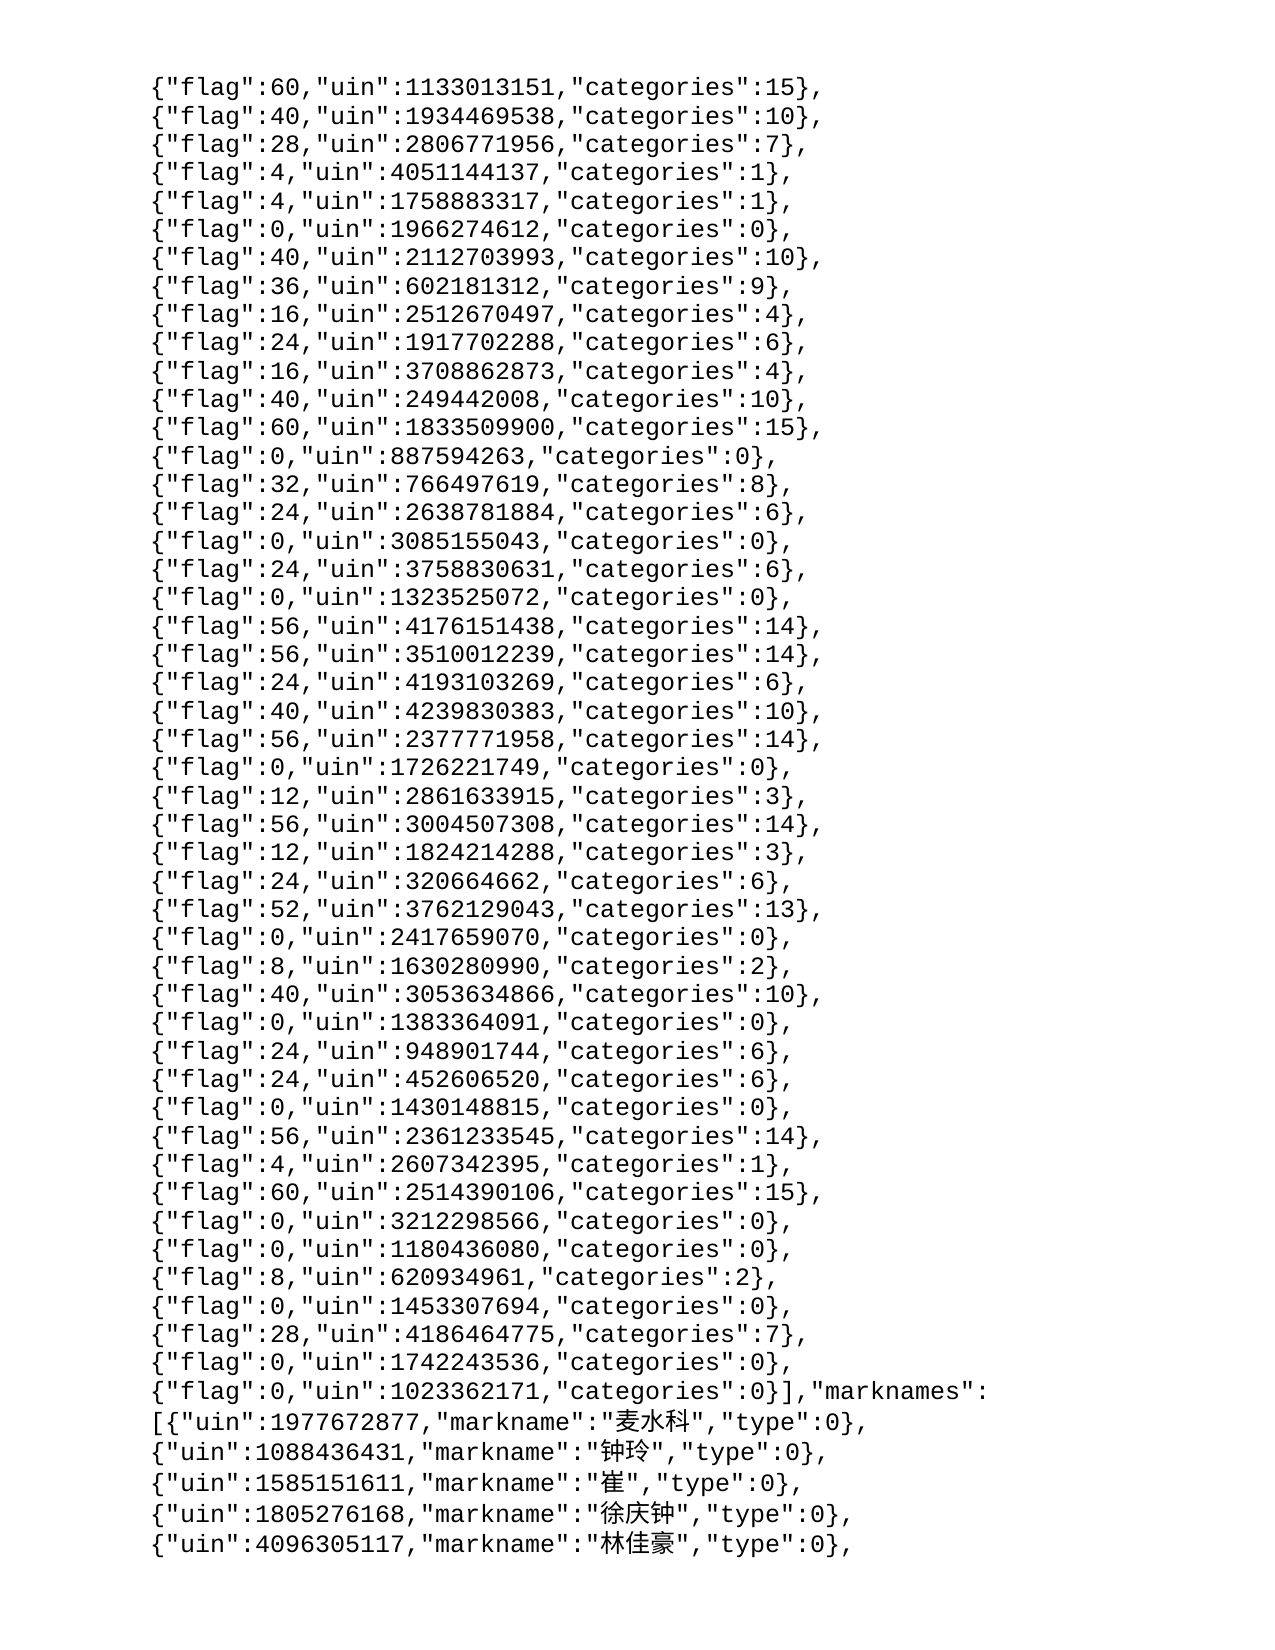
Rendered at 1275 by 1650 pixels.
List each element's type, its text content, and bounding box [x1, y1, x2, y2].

text {"retcode":0,"result":{"friends":[{"flag":32,"uin":1977672877,"categories":8},{"flag":4,"uin":181332434,"categories":1},{"flag":16,"uin":1088436431,"categories":4},{"flag":0,"uin":941096745,"categories":0},{"flag":0,"uin":1585151611,"categories":0},{"flag":32,"uin":1805276168,"categories":8},{"flag":4,"uin":4096305117,"categories":1},{"flag":56,"uin":286207818,"categories":14},{"flag":24,"uin":1125327405,"categories":6},{"flag":0,"uin":1497473138,"categories":0},{"flag":0,"uin":2739990128,"categories":0},{"flag":0,"uin":1983256516,"categories":0},{"flag":4,"uin":2388335033,"categories":1},{"flag":40,"uin":1147705927,"categories":10},{"flag":52,"uin":2530017767,"categories":13},{"flag":24,"uin":1026406039,"categories":6},{"flag":52,"uin":1375142875,"categories":13},{"flag":60,"uin":741902648,"categories":15},{"flag":0,"uin":4017862415,"categories":0},{"flag":0,"uin":1029088018,"categories":0},{"flag":0,"uin":3264467930,"categories":0},{"flag":0,"uin":1390006806,"categories":0},{"flag":0,"uin":2059604775,"categories":0},{"flag":40,"uin":2039282992,"categories":10},{"flag":0,"uin":1748315047,"categories":0},{"flag":16,"uin":3395792869,"categories":4},{"flag":52,"uin":338614470,"categories":13},{"flag":32,"uin":2291420747,"categories":8},{"flag":56,"uin":3714169466,"categories":14},{"flag":60,"uin":2853954420,"categories":15},{"flag":0,"uin":2028112766,"categories":0},{"flag":52,"uin":3721554358,"categories":13},{"flag":40,"uin":3941231838,"categories":10},{"flag":0,"uin":2887505048,"categories":0},{"flag":0,"uin":2039443837,"categories":0},{"flag":40,"uin":1103178674,"categories":10},{"flag":8,"uin":2213006936,"categories":2},{"flag":52,"uin":3453345269,"categories":13},{"flag":16,"uin":2195235714,"categories":4},{"flag":32,"uin":3367345670,"categories":8},{"flag":4,"uin":3749770206,"categories":1},{"flag":4,"uin":2217980774,"categories":1},{"flag":32,"uin":1768968391,"categories":8},{"flag":8,"uin":3068714852,"categories":2},{"flag":4,"uin":762383890,"categories":1},{"flag":28,"uin":404339376,"categories":7},{"flag":0,"uin":2804606680,"categories":0},{"flag":4,"uin":3340055802,"categories":1},{"flag":56,"uin":173571341,"categories":14},{"flag":40,"uin":3486101389,"categories":10},{"flag":0,"uin":3767128771,"categories":0},{"flag":4,"uin":557137673,"categories":1},{"flag":0,"uin":2694880204,"categories":0},{"flag":4,"uin":2496045888,"categories":1},{"flag":0,"uin":503024004,"categories":0},{"flag":8,"uin":872796548,"categories":2},{"flag":8,"uin":423615412,"categories":2},{"flag":8,"uin":3059888435,"categories":2},{"flag":16,"uin":3783015922,"categories":4},{"flag":0,"uin":4081762853,"categories":0},{"flag":56,"uin":953196783,"categories":14},{"flag":4,"uin":994577360,"categories":1},{"flag":0,"uin":1193299925,"categories":0},{"flag":16,"uin":2540143575,"categories":4},{"flag":16,"uin":3827644828,"categories":4},{"flag":16,"uin":24371531,"categories":4},{"flag":0,"uin":1838484033,"categories":0},{"flag":40,"uin":742731984,"categories":10},{"flag":4,"uin":3745815829,"categories":1},{"flag":52,"uin":2012332422,"categories":13},{"flag":4,"uin":3047749658,"categories":1},{"flag":40,"uin":3556411222,"categories":10},{"flag":4,"uin":2701913422,"categories":1},{"flag":12,"uin":846741097,"categories":3},{"flag":0,"uin":3679184373,"categories":0},{"flag":0,"uin":2201253718,"categories":0},{"flag":56,"uin":368944306,"categories":14},{"flag":0,"uin":1355657380,"categories":0},{"flag":4,"uin":2314820738,"categories":1},{"flag":4,"uin":2523780541,"categories":1},{"flag":4,"uin":1967295926,"categories":1},{"flag":60,"uin":3025752515,"categories":15},{"flag":8,"uin":2972743509,"categories":2},{"flag":0,"uin":672544641,"categories":0},{"flag":4,"uin":870121305,"categories":1},{"flag":8,"uin":103862768,"categories":2},{"flag":8,"uin":2204872800,"categories":2},{"flag":4,"uin":2664429340,"categories":1},{"flag":28,"uin":2154140065,"categories":7},{"flag":0,"uin":422325932,"categories":0},{"flag":52,"uin":3712918149,"categories":13},{"flag":60,"uin":1078311989,"categories":15},{"flag":4,"uin":3684174950,"categories":1},{"flag":0,"uin":3094356795,"categories":0},{"flag":8,"uin":1661527163,"categories":2},{"flag":180,"uin":2423761838,"categories":13},{"flag":0,"uin":454094870,"categories":0},{"flag":52,"uin":2529801540,"categories":13},{"flag":4,"uin":4141049519,"categories":1},{"flag":16,"uin":2283606403,"categories":4},{"flag":4,"uin":2065586646,"categories":1},{"flag":4,"uin":3851402153,"categories":1},{"flag":0,"uin":3277047291,"categories":0},{"flag":4,"uin":1936321019,"categories":1},{"flag":16,"uin":4235856648,"categories":4},{"flag":52,"uin":3076685576,"categories":13},{"flag":52,"uin":1316903305,"categories":13},{"flag":0,"uin":4195509427,"categories":0},{"flag":8,"uin":3044831726,"categories":2},{"flag":56,"uin":820228441,"categories":14},{"flag":4,"uin":3386157348,"categories":1},{"flag":4,"uin":531222214,"categories":1},{"flag":4,"uin":2642720843,"categories":1},{"flag":56,"uin":3659999570,"categories":14},{"flag":60,"uin":54246419,"categories":15},{"flag":24,"uin":4260761366,"categories":6},{"flag":4,"uin":3297378557,"categories":1},{"flag":0,"uin":4268887161,"categories":0},{"flag":0,"uin":1633070284,"categories":0},{"flag":0,"uin":541297462,"categories":0},{"flag":8,"uin":3866683781,"categories":2},{"flag":16,"uin":3149378299,"categories":4},{"flag":24,"uin":358662936,"categories":6},{"flag":0,"uin":473553330,"categories":0},{"flag":56,"uin":2077016718,"categories":14},{"flag":40,"uin":1738680229,"categories":10},{"flag":56,"uin":2253793653,"categories":14},{"flag":8,"uin":2037083134,"categories":2},{"flag":0,"uin":820429602,"categories":0},{"flag":0,"uin":1019040402,"categories":0},{"flag":40,"uin":2493090829,"categories":10},{"flag":8,"uin":2929705342,"categories":2},{"flag":36,"uin":460677229,"categories":9},{"flag":56,"uin":3455013325,"categories":14},{"flag":40,"uin":2850645815,"categories":10},{"flag":4,"uin":3277943363,"categories":1},{"flag":60,"uin":680821533,"categories":15},{"flag":16,"uin":2568018606,"categories":4},{"flag":8,"uin":3793664627,"categories":2},{"flag":40,"uin":1190783551,"categories":10},{"flag":0,"uin":2066798362,"categories":0},{"flag":16,"uin":91356596,"categories":4},{"flag":40,"uin":4095632478,"categories":10},{"flag":16,"uin":1733302369,"categories":4},{"flag":0,"uin":2792243439,"categories":0},{"flag":40,"uin":4005201857,"categories":10},{"flag":4,"uin":3262958785,"categories":1},{"flag":0,"uin":3654423141,"categories":0},{"flag":0,"uin":3343422046,"categories":0},{"flag":16,"uin":1577047633,"categories":4},{"flag":4,"uin":49380132,"categories":1},{"flag":24,"uin":3720171744,"categories":6},{"flag":16,"uin":3284866365,"categories":4},{"flag":56,"uin":671367841,"categories":14},{"flag":40,"uin":4246366141,"categories":10},{"flag":4,"uin":1269370612,"categories":1},{"flag":12,"uin":777581083,"categories":3},{"flag":16,"uin":1908794158,"categories":4},{"flag":28,"uin":1720972474,"categories":7},{"flag":16,"uin":3474328382,"categories":4},{"flag":52,"uin":2214464719,"categories":13},{"flag":0,"uin":1113654174,"categories":0},{"flag":0,"uin":1924991718,"categories":0},{"flag":40,"uin":1646577952,"categories":10},{"flag":0,"uin":4195594865,"categories":0},{"flag":56,"uin":1529899454,"categories":14},{"flag":16,"uin":1431876177,"categories":4},{"flag":40,"uin":2513566115,"categories":10},{"flag":12,"uin":2342688027,"categories":3},{"flag":60,"uin":4250322215,"categories":15},{"flag":56,"uin":4161153221,"categories":14},{"flag":0,"uin":1797296198,"categories":0},{"flag":56,"uin":2803488946,"categories":14},{"flag":8,"uin":202682191,"categories":2},{"flag":0,"uin":2023888221,"categories":0},{"flag":0,"uin":2965573691,"categories":0},{"flag":12,"uin":2026599701,"categories":3},{"flag":48,"uin":1199066756,"categories":12},{"flag":8,"uin":432864289,"categories":2},{"flag":0,"uin":1648979348,"categories":0},{"flag":8,"uin":2030730295,"categories":2},{"flag":36,"uin":1527649067,"categories":9},{"flag":56,"uin":3633354779,"categories":14},{"flag":16,"uin":1073838877,"categories":4},{"flag":0,"uin":3672791053,"categories":0},{"flag":0,"uin":805894474,"categories":0},{"flag":60,"uin":1785828017,"categories":15},{"flag":60,"uin":2353957540,"categories":15},{"flag":16,"uin":2801910081,"categories":4},{"flag":24,"uin":592945054,"categories":6},{"flag":0,"uin":1156411021,"categories":0},{"flag":4,"uin":1274049440,"categories":1},{"flag":16,"uin":2567874074,"categories":4},{"flag":56,"uin":2724574832,"categories":14},{"flag":40,"uin":3378219673,"categories":10},{"flag":56,"uin":3068907758,"categories":14},{"flag":16,"uin":1225739776,"categories":4},{"flag":56,"uin":1604813308,"categories":14},{"flag":0,"uin":2978030534,"categories":0},{"flag":4,"uin":3517813898,"categories":1},{"flag":16,"uin":3949277109,"categories":4},{"flag":12,"uin":890469545,"categories":3},{"flag":16,"uin":3312439941,"categories":4},{"flag":8,"uin":2769104677,"categories":2},{"flag":40,"uin":4091629637,"categories":10},{"flag":4,"uin":2494987136,"categories":1},{"flag":0,"uin":3820709586,"categories":0},{"flag":4,"uin":1223429696,"categories":1},{"flag":0,"uin":3163067334,"categories":0},{"flag":56,"uin":1440948937,"categories":14},{"flag":24,"uin":4106038376,"categories":6},{"flag":0,"uin":4213490044,"categories":0},{"flag":16,"uin":104731760,"categories":4},{"flag":4,"uin":1378558763,"categories":1},{"flag":24,"uin":1716309025,"categories":6},{"flag":24,"uin":2577553388,"categories":6},{"flag":24,"uin":2113477161,"categories":6},{"flag":40,"uin":763811300,"categories":10},{"flag":56,"uin":1277261631,"categories":14},{"flag":4,"uin":1156618760,"categories":1},{"flag":40,"uin":1538845058,"categories":10},{"flag":40,"uin":3817764977,"categories":10},{"flag":8,"uin":4095309896,"categories":2},{"flag":8,"uin":4189826169,"categories":2},{"flag":16,"uin":2210825551,"categories":4},{"flag":24,"uin":1852029622,"categories":6},{"flag":0,"uin":365713189,"categories":0},{"flag":56,"uin":3806751814,"categories":14},{"flag":0,"uin":861491298,"categories":0},{"flag":36,"uin":1097773474,"categories":9},{"flag":0,"uin":1570744274,"categories":0},{"flag":56,"uin":4256126939,"categories":14},{"flag":0,"uin":3350965508,"categories":0},{"flag":40,"uin":950237266,"categories":10},{"flag":0,"uin":151684000,"categories":0},{"flag":40,"uin":1441627253,"categories":10},{"flag":56,"uin":687799544,"categories":14},{"flag":56,"uin":1772588817,"categories":14},{"flag":8,"uin":27297742,"categories":2},{"flag":16,"uin":1928697133,"categories":4},{"flag":8,"uin":308911789,"categories":2},{"flag":0,"uin":1561562393,"categories":0},{"flag":56,"uin":274465593,"categories":14},{"flag":56,"uin":214623348,"categories":14},{"flag":24,"uin":3371971021,"categories":6},{"flag":24,"uin":2718128011,"categories":6},{"flag":40,"uin":785644274,"categories":10},{"flag":56,"uin":3877792724,"categories":14},{"flag":24,"uin":1645723024,"categories":6},{"flag":40,"uin":1695307879,"categories":10},{"flag":40,"uin":793715980,"categories":10},{"flag":0,"uin":686188473,"categories":0},{"flag":40,"uin":4106253649,"categories":10},{"flag":24,"uin":2899526214,"categories":6},{"flag":8,"uin":1110137406,"categories":2},{"flag":8,"uin":2580704359,"categories":2},{"flag":8,"uin":2050968098,"categories":2},{"flag":8,"uin":627799510,"categories":2},{"flag":0,"uin":799614558,"categories":0},{"flag":60,"uin":1133013151,"categories":15},{"flag":40,"uin":1934469538,"categories":10},{"flag":28,"uin":2806771956,"categories":7},{"flag":4,"uin":4051144137,"categories":1},{"flag":4,"uin":1758883317,"categories":1},{"flag":0,"uin":1966274612,"categories":0},{"flag":40,"uin":2112703993,"categories":10},{"flag":36,"uin":602181312,"categories":9},{"flag":16,"uin":2512670497,"categories":4},{"flag":24,"uin":1917702288,"categories":6},{"flag":16,"uin":3708862873,"categories":4},{"flag":40,"uin":249442008,"categories":10},{"flag":60,"uin":1833509900,"categories":15},{"flag":0,"uin":887594263,"categories":0},{"flag":32,"uin":766497619,"categories":8},{"flag":24,"uin":2638781884,"categories":6},{"flag":0,"uin":3085155043,"categories":0},{"flag":24,"uin":3758830631,"categories":6},{"flag":0,"uin":1323525072,"categories":0},{"flag":56,"uin":4176151438,"categories":14},{"flag":56,"uin":3510012239,"categories":14},{"flag":24,"uin":4193103269,"categories":6},{"flag":40,"uin":4239830383,"categories":10},{"flag":56,"uin":2377771958,"categories":14},{"flag":0,"uin":1726221749,"categories":0},{"flag":12,"uin":2861633915,"categories":3},{"flag":56,"uin":3004507308,"categories":14},{"flag":12,"uin":1824214288,"categories":3},{"flag":24,"uin":320664662,"categories":6},{"flag":52,"uin":3762129043,"categories":13},{"flag":0,"uin":2417659070,"categories":0},{"flag":8,"uin":1630280990,"categories":2},{"flag":40,"uin":3053634866,"categories":10},{"flag":0,"uin":1383364091,"categories":0},{"flag":24,"uin":948901744,"categories":6},{"flag":24,"uin":452606520,"categories":6},{"flag":0,"uin":1430148815,"categories":0},{"flag":56,"uin":2361233545,"categories":14},{"flag":4,"uin":2607342395,"categories":1},{"flag":60,"uin":2514390106,"categories":15},{"flag":0,"uin":3212298566,"categories":0},{"flag":0,"uin":1180436080,"categories":0},{"flag":8,"uin":620934961,"categories":2},{"flag":0,"uin":1453307694,"categories":0},{"flag":28,"uin":4186464775,"categories":7},{"flag":0,"uin":1742243536,"categories":0},{"flag":0,"uin":1023362171,"categories":0}],"marknames":[{"uin":1977672877,"markname":"麦水科","type":0},{"uin":1088436431,"markname":"钟玲","type":0},{"uin":1585151611,"markname":"崔","type":0},{"uin":1805276168,"markname":"徐庆钟","type":0},{"uin":4096305117,"markname":"林佳豪","type":0},{"uin":286207818,"markname":"郭芳","type":0},{"uin":1125327405,"markname":"任传佳","type":0},{"uin":1497473138,"markname":"武汉地区负责人","type":0},{"uin":2739990128,"markname":"二中","type":0},{"uin":1983256516,"markname":"宋红莹教官","type":0},{"uin":2388335033,"markname":"张家豪","type":0},{"uin":1147705927,"markname":"虞达靖(十二届)","type":0},{"uin":2530017767,"markname":"麦薇","type":0},{"uin":1026406039,"markname":"卢涵","type":0},{"uin":1375142875,"markname":"欧琳","type":0},{"uin":741902648,"markname":"何桦","type":0},{"uin":4017862415,"markname":"刘洋","type":0},{"uin":1029088018,"markname":"。。。。。","type":0},{"uin":1390006806,"markname":"qq音速家族","type":0},{"uin":2059604775,"markname":"张晟凯自强","type":0},{"uin":2039282992,"markname":"鄂永芳","type":0},{"uin":1748315047,"markname":"小哄~(^V^)","type":0},{"uin":3395792869,"markname":"鸭子","type":0},{"uin":338614470,"markname":"杨泽敏","type":0},{"uin":3714169466,"markname":"廖敏","type":0},{"uin":2853954420,"markname":"罗家霖","type":0},{"uin":2028112766,"markname":"周雨梅","type":0},{"uin":3721554358,"markname":"赵珊莹","type":0},{"uin":3941231838,"markname":"十三届：李勇浩","type":0},{"uin":2887505048,"markname":"柳高地信学妹","type":0},{"uin":2039443837,"markname":"李万哲","type":0},{"uin":1103178674,"markname":"写作部：曾建姣","type":0},{"uin":2213006936,"markname":"陆秋丹","type":0},{"uin":3453345269,"markname":"张人干","type":0},{"uin":2195235714,"markname":"莫惠琴","type":0},{"uin":3367345670,"markname":"龙旭达","type":0},{"uin":3749770206,"markname":"黄维正","type":0},{"uin":2217980774,"markname":"大头","type":0},{"uin":3068714852,"markname":"赖系","type":0},{"uin":762383890,"markname":"大头","type":0},{"uin":2804606680,"markname":"吴锦波","type":0},{"uin":3340055802,"markname":"董斯斯","type":0},{"uin":173571341,"markname":"潘晓芸","type":0},{"uin":3486101389,"markname":"董婷婷","type":0},{"uin":3767128771,"markname":"15-资环-杨航025-116","type":0},{"uin":557137673,"markname":"虞思皓","type":0},{"uin":2694880204,"markname":"地信制图江燕桦","type":0},{"uin":2496045888,"markname":"啊蒋","type":0},{"uin":503024004,"markname":"王玥瑶","type":0},{"uin":872796548,"markname":" 冼蕾","type":0},{"uin":423615412,"markname":"潘泓江","type":0},{"uin":3059888435,"markname":"董霖明","type":0},{"uin":3783015922,"markname":"董富瑞","type":0},{"uin":4081762853,"markname":"15-地信-武景岳","type":0},{"uin":953196783,"markname":"邱闲","type":0},{"uin":994577360,"markname":"陈刘云","type":0},{"uin":1193299925,"markname":"略懂-康雨豪","type":0},{"uin":2540143575,"markname":"董鑫明","type":0},{"uin":3827644828,"markname":"N≡N","type":0},{"uin":24371531,"markname":"廖频","type":0},{"uin":1838484033,"markname":"15-地信-张慧","type":0},{"uin":742731984,"markname":"副社长李青云","type":0},{"uin":3745815829,"markname":"黎明兵","type":0},{"uin":2012332422,"markname":"潘俊霖","type":0},{"uin":3047749658,"markname":"董刚玉","type":0},{"uin":3556411222,"markname":"岑祚保","type":0},{"uin":2701913422,"markname":"冯月的mam","type":0},{"uin":846741097,"markname":"大姑姑","type":0},{"uin":3679184373,"markname":"冯玉乾","type":0},{"uin":2201253718,"markname":"14柳高徐汐","type":0},{"uin":368944306,"markname":"蒋跃兰","type":0},{"uin":1355657380,"markname":"学姐14号兰志娴","type":0},{"uin":2314820738,"markname":"李希靖","type":0},{"uin":2523780541,"markname":"李慧雯","type":0},{"uin":1967295926,"markname":"韦静茜","type":0},{"uin":3025752515,"markname":"谭济莎","type":0},{"uin":2972743509,"markname":"张强","type":0},{"uin":672544641,"markname":"14-地信-李郑宇","type":0},{"uin":870121305,"markname":"黎俊麟","type":0},{"uin":103862768,"markname":"邱俊源","type":0},{"uin":2204872800,"markname":"邓荻琛","type":0},{"uin":2664429340,"markname":"林楚莹","type":0},{"uin":422325932,"markname":"惠紫卿","type":0},{"uin":3712918149,"markname":"梁翀","type":0},{"uin":1078311989,"markname":"黄柳君","type":0},{"uin":3684174950,"markname":" 朱思娜","type":0},{"uin":3094356795,"markname":"谢煜晨","type":0},{"uin":1661527163,"markname":"豪弟","type":0},{"uin":2423761838,"markname":"黄振旸","type":0},{"uin":454094870,"markname":"何晓辉","type":0},{"uin":2529801540,"markname":"黄晨","type":0},{"uin":4141049519,"markname":"张灵玉","type":0},{"uin":2283606403,"markname":"妹","type":0},{"uin":2065586646,"markname":"陈俪萱","type":0},{"uin":3851402153,"markname":"于春堃","type":0},{"uin":3277047291,"markname":" 地信3班 朱正","type":0},{"uin":1936321019,"markname":"吴凌","type":0},{"uin":4235856648,"markname":"许艺龄","type":0},{"uin":3076685576,"markname":"邱昱","type":0},{"uin":1316903305,"markname":"严焱","type":0},{"uin":4195509427,"markname":"遥感陈江媛","type":0},{"uin":3044831726,"markname":"邓沂昕","type":0},{"uin":820228441,"markname":"李浩玮","type":0},{"uin":3386157348,"markname":"蒋晓君","type":0},{"uin":531222214,"markname":"韦德力","type":0},{"uin":2642720843,"markname":"覃思琦","type":0},{"uin":3659999570,"markname":"卢芳安","type":0},{"uin":54246419,"markname":"覃丽冰","type":0},{"uin":4260761366,"markname":"罗静","type":0},{"uin":3297378557,"markname":"周鹏祥","type":0},{"uin":4268887161,"markname":"15-资环-慕航116","type":0},{"uin":1633070284,"markname":"社会学 叶佳韵","type":0},{"uin":541297462,"markname":"刘宇森","type":0},{"uin":3866683781,"markname":"莫丹琳","type":0},{"uin":3149378299,"markname":"林瑶","type":0},{"uin":358662936,"markname":"梁国芳","type":0},{"uin":473553330,"markname":"胡琦","type":0},{"uin":2077016718,"markname":"刘科龙","type":0},{"uin":1738680229,"markname":"写作部：张慧敏","type":0},{"uin":2253793653,"markname":"李梦洁","type":0},{"uin":2037083134,"markname":"梁舒","type":0},{"uin":820429602,"markname":"金逸陶","type":0},{"uin":1019040402,"markname":"产品组 李耳冉","type":0},{"uin":2493090829,"markname":"董秀珍","type":0},{"uin":2929705342,"markname":"恒星","type":0},{"uin":460677229,"markname":"陶建宁","type":0},{"uin":3455013325,"markname":"钟瑞彬","type":0},{"uin":2850645815,"markname":"钟奋忠","type":0},{"uin":3277943363,"markname":"钟杭利","type":0},{"uin":680821533,"markname":"欧婷","type":0},{"uin":2568018606,"markname":"陈日红","type":0},{"uin":3793664627,"markname":"陶玉华","type":0},{"uin":1190783551,"markname":"钟奋忠","type":0},{"uin":2066798362,"markname":"程家伟","type":0},{"uin":91356596,"markname":" 覃邡蘇","type":0},{"uin":4095632478,"markname":"宣传部：卿宁","type":0},{"uin":1733302369,"markname":"程榜昇","type":0},{"uin":2792243439,"markname":"中文-李雯","type":0},{"uin":4005201857,"markname":"人事部；植成园","type":0},{"uin":3262958785,"markname":"何清","type":0},{"uin":3654423141,"markname":"雷超然","type":0},{"uin":3343422046,"markname":"吕剑伦","type":0},{"uin":1577047633,"markname":"李阳","type":0},{"uin":49380132,"markname":"容叶枫","type":0},{"uin":3720171744,"markname":"黄怡","type":0},{"uin":3284866365,"markname":"谢佳秀","type":0},{"uin":671367841,"markname":"贾哲铖","type":0},{"uin":4246366141,"markname":"编辑部:麦素娇","type":0},{"uin":1269370612,"markname":"杨懿","type":0},{"uin":777581083,"markname":"小姑姑","type":0},{"uin":3474328382,"markname":"黄芃曦","type":0},{"uin":2214464719,"markname":"何梓妍","type":0},{"uin":1113654174,"markname":"金星","type":0},{"uin":1924991718,"markname":"杨钦","type":0},{"uin":1646577952,"markname":"美编部：郑世龙","type":0},{"uin":4195594865,"markname":"陈施旅","type":0},{"uin":1529899454,"markname":"潘秋连","type":0},{"uin":1431876177,"markname":"钟云萍","type":0},{"uin":2513566115,"markname":"苏群超","type":0},{"uin":4250322215,"markname":"梁帆","type":0},{"uin":4161153221,"markname":"董耕","type":0},{"uin":1797296198,"markname":"柳高唐小宇","type":0},{"uin":2803488946,"markname":"冼雪连","type":0},{"uin":202682191,"markname":"李红","type":0},{"uin":2023888221,"markname":"霍坤","type":0},{"uin":2965573691,"markname":"15 地信 葛晖","type":0},{"uin":2026599701,"markname":"舅娘","type":0},{"uin":432864289,"markname":"庄舒麟","type":0},{"uin":1648979348,"markname":"16-河南-赵紫远","type":0},{"uin":2030730295,"markname":"二龙","type":0},{"uin":1527649067,"markname":"梁大润","type":0},{"uin":1073838877,"markname":"黄思宁","type":0},{"uin":3672791053,"markname":"体育部陈芳奇","type":0},{"uin":805894474,"markname":"王廷宇720","type":0},{"uin":1785828017,"markname":"潘科宇","type":0},{"uin":2353957540,"markname":"王燕","type":0},{"uin":2801910081,"markname":"钟昕","type":0},{"uin":592945054,"markname":"杨瑞强(十六届)","type":0},{"uin":1156411021,"markname":"地信4班 王梦雪","type":0},{"uin":1274049440,"markname":"谢孟宁","type":0},{"uin":2567874074,"markname":"黎丽莉","type":0},{"uin":2724574832,"markname":"邱靖茜","type":0},{"uin":3378219673,"markname":"廖恢鹏","type":0},{"uin":3068907758,"markname":"钟秀兰","type":0},{"uin":1225739776,"markname":"邹雅静","type":0},{"uin":1604813308,"markname":"罗新芸","type":0},{"uin":2978030534,"markname":"学委","type":0},{"uin":3517813898,"markname":"陈卓婷","type":0},{"uin":3949277109,"markname":"卢阳","type":0},{"uin":3312439941,"markname":"周福强","type":0},{"uin":2769104677,"markname":"潘鸿","type":0},{"uin":4091629637,"markname":"记者部：吴霞","type":0},{"uin":2494987136,"markname":"董荷晨","type":0},{"uin":3820709586,"markname":"15-资环-何义国","type":0},{"uin":1223429696,"markname":"覃思琦","type":0},{"uin":3163067334,"markname":"15—资环—冷晔衡0","type":0},{"uin":1440948937,"markname":"卢梁","type":0},{"uin":4106038376,"markname":"记者部：杨春玉","type":0},{"uin":4213490044,"markname":"16广西石珊珊","type":0},{"uin":104731760,"markname":"钟玲","type":0},{"uin":1378558763,"markname":"王毓江","type":0},{"uin":1716309025,"markname":"编辑部钟薇","type":0},{"uin":2577553388,"markname":"岑静萍","type":0},{"uin":2113477161,"markname":"陈...","type":0},{"uin":763811300,"markname":"董小琴","type":0},{"uin":1277261631,"markname":"钟晓虹","type":0},{"uin":1156618760,"markname":"程鹏","type":0},{"uin":1538845058,"markname":" 黄蔼蓉","type":0},{"uin":3817764977,"markname":"陶啊莲","type":0},{"uin":4095309896,"markname":"钟京怡","type":0},{"uin":4189826169,"markname":"廖绪彬","type":0},{"uin":2210825551,"markname":"董翠莲","type":0},{"uin":1852029622,"markname":"陶善豪","type":0},{"uin":365713189,"markname":"15-地信-吴林颖-126-","type":0},{"uin":3806751814,"markname":"潘新会","type":0},{"uin":861491298,"markname":"赵妈","type":0},{"uin":1097773474,"markname":"潘任安","type":0},{"uin":1570744274,"markname":"15-地信-段雨希-130-","type":0},{"uin":4256126939,"markname":"陶兴花","type":0},{"uin":3350965508,"markname":"刘佳佳","type":0},{"uin":950237266,"markname":"人事部：杨华华","type":0},{"uin":1441627253,"markname":"编辑部：李浩","type":0},{"uin":687799544,"markname":"潘绍玉","type":0},{"uin":27297742,"markname":"一中吧那个理科渣","type":0},{"uin":1928697133,"markname":"钟明峰","type":0},{"uin":308911789,"markname":"廖倍仪","type":0},{"uin":1561562393,"markname":"陆裕富","type":0},{"uin":274465593,"markname":"徐小妹","type":0},{"uin":214623348,"markname":"廖春","type":0},{"uin":3371971021,"markname":"董榕叶","type":0},{"uin":2718128011,"markname":"周明裕","type":0},{"uin":785644274,"markname":"毛辉","type":0},{"uin":3877792724,"markname":"董连娇","type":0},{"uin":1645723024,"markname":"刘钰杰","type":0},{"uin":1695307879,"markname":"杨扬","type":0},{"uin":793715980,"markname":"钟婷茹","type":0},{"uin":686188473,"markname":"简文韵","type":0},{"uin":4106253649,"markname":"陈杏芳","type":0},{"uin":2899526214,"markname":"潘丽丽","type":0},{"uin":1110137406,"markname":"董子健","type":0},{"uin":2580704359,"markname":"谢丽轩","type":0},{"uin":2050968098,"markname":"刘懿","type":0},{"uin":627799510,"markname":"朱茵","type":0},{"uin":799614558,"markname":"汪","type":0},{"uin":1133013151,"markname":"温晴","type":0},{"uin":1934469538,"markname":"何家慧","type":0},{"uin":2806771956,"markname":"李华","type":0},{"uin":4051144137,"markname":"骆俊地","type":0},{"uin":1758883317,"markname":"李逢欲","type":0},{"uin":1966274612,"markname":"纪煜杰","type":0},{"uin":2112703993,"markname":"陈玲","type":0},{"uin":602181312,"markname":"谢易秀","type":0},{"uin":2512670497,"markname":"覃芳秀","type":0},{"uin":1917702288,"markname":"钟易均","type":0},{"uin":3708862873,"markname":"QQ","type":0},{"uin":249442008,"markname":"植呈园","type":0},{"uin":1833509900,"markname":"刘凯妮","type":0},{"uin":887594263,"markname":"张佳楠-地四","type":0},{"uin":766497619,"markname":"唐绪富","type":0},{"uin":2638781884,"markname":"邓贤平","type":0},{"uin":3085155043,"markname":"马思","type":0},{"uin":3758830631,"markname":"陈雪","type":0},{"uin":4176151438,"markname":"刘燕","type":0},{"uin":3510012239,"markname":"莫求莲","type":0},{"uin":4193103269,"markname":"赵海莲","type":0},{"uin":2377771958,"markname":"罗丽珍","type":0},{"uin":1726221749,"markname":"13贺州张义立","type":0},{"uin":3004507308,"markname":"钟小英","type":0},{"uin":1824214288,"markname":"欧艳英","type":0},{"uin":320664662,"markname":"李玉娟","type":0},{"uin":3762129043,"markname":"肥兆","type":0},{"uin":2417659070,"markname":"柳高覃超","type":0},{"uin":1630280990,"markname":"陆鑫","type":0},{"uin":3053634866,"markname":"莫艳","type":0},{"uin":1383364091,"markname":"张曼丽","type":0},{"uin":948901744,"markname":"陶善豪","type":0},{"uin":452606520,"markname":"刘思萍","type":0},{"uin":1430148815,"markname":"地信3班 刘晓奎","type":0},{"uin":2361233545,"markname":"廖心华","type":0},{"uin":2514390106,"markname":"莫传键","type":0},{"uin":3212298566,"markname":"14-地信-郁婷婷","type":0},{"uin":1180436080,"markname":"物院微电刘森","type":0},{"uin":620934961,"markname":"一中那个理科","type":0},{"uin":1453307694,"markname":"16 经管 章千","type":0},{"uin":4186464775,"markname":"元旦同学","type":0},{"uin":1742243536,"markname":"焦明捷","type":0}],"categories":[{"index":0,"sort":2,"name":"none"},{"index":1,"sort":4,"name":"primary"},{"index":2,"sort":10,"name":"friend"},{"index":3,"sort":13,"name":"Relationship"},{"index":4,"sort":6,"name":"Middle"},{"index":5,"sort":19,"name":"another"},{"index":6,"sort":12,"name":"literature 2"},{"index":7,"sort":1,"name":""},{"index":8,"sort":9,"name":"master"},{"index":9,"sort":5,"name":" senior 1"},{"index":10,"sort":11,"name":"literature 1"},{"index":11,"sort":20,"name":"封权限"},{"index":12,"sort":3,"name":"。"},{"index":13,"sort":8,"name":"small"},{"index":14,"sort":7,"name":"senior 2"},{"index":15,"sort":14,"name":"again"}],"vipinfo":[{"vip_level":0,"u":2065586646,"is_vip":0},{"vip_level":0,"u":3851402153,"is_vip":0},{"vip_level":0,"u":3277047291,"is_vip":0},{"vip_level":0,"u":1936321019,"is_vip":0},{"vip_level":0,"u":4235856648,"is_vip":0},{"vip_level":0,"u":3076685576,"is_vip":0},{"vip_level":0,"u":1316903305,"is_vip":0},{"vip_level":0,"u":4195509427,"is_vip":0},{"vip_level":0,"u":3044831726,"is_vip":0},{"vip_level":0,"u":820228441,"is_vip":0},{"vip_level":0,"u":3386157348,"is_vip":0},{"vip_level":6,"u":531222214,"is_vip":1},{"vip_level":0,"u":2642720843,"is_vip":0},{"vip_level":0,"u":3659999570,"is_vip":0},{"vip_level":0,"u":54246419,"is_vip":0},{"vip_level":3,"u":4260761366,"is_vip":1},{"vip_level":0,"u":3297378557,"is_vip":0},{"vip_level":1,"u":4268887161,"is_vip":1},{"vip_level":0,"u":1633070284,"is_vip":0},{"vip_level":0,"u":541297462,"is_vip":0},{"vip_level":0,"u":3866683781,"is_vip":0},{"vip_level":5,"u":3149378299,"is_vip":1},{"vip_level":6,"u":358662936,"is_vip":1},{"vip_level":4,"u":473553330,"is_vip":1},{"vip_level":0,"u":2077016718,"is_vip":0},{"vip_level":7,"u":1738680229,"is_vip":1},{"vip_level":0,"u":2253793653,"is_vip":0},{"vip_level":0,"u":2037083134,"is_vip":0},{"vip_level":5,"u":820429602,"is_vip":1},{"vip_level":4,"u":1019040402,"is_vip":1},{"vip_level":0,"u":2493090829,"is_vip":0},{"vip_level":0,"u":2929705342,"is_vip":0},{"vip_level":0,"u":460677229,"is_vip":0},{"vip_level":0,"u":3455013325,"is_vip":0},{"vip_level":0,"u":2850645815,"is_vip":0},{"vip_level":0,"u":3277943363,"is_vip":0},{"vip_level":3,"u":680821533,"is_vip":1},{"vip_level":0,"u":2568018606,"is_vip":0},{"vip_level":0,"u":3793664627,"is_vip":0},{"vip_level":0,"u":1190783551,"is_vip":0},{"vip_level":0,"u":2066798362,"is_vip":0},{"vip_level":0,"u":91356596,"is_vip":0},{"vip_level":1,"u":4095632478,"is_vip":1},{"vip_level":0,"u":1733302369,"is_vip":0},{"vip_level":3,"u":2792243439,"is_vip":1},{"vip_level":0,"u":4005201857,"is_vip":0},{"vip_level":0,"u":3262958785,"is_vip":0},{"vip_level":4,"u":3654423141,"is_vip":1},{"vip_level":0,"u":3343422046,"is_vip":0},{"vip_level":0,"u":1577047633,"is_vip":0},{"vip_level":0,"u":793715980,"is_vip":0},{"vip_level":0,"u":686188473,"is_vip":0},{"vip_level":0,"u":4106253649,"is_vip":0},{"vip_level":0,"u":2899526214,"is_vip":0},{"vip_level":0,"u":1110137406,"is_vip":0},{"vip_level":0,"u":2580704359,"is_vip":0},{"vip_level":0,"u":2050968098,"is_vip":0},{"vip_level":0,"u":627799510,"is_vip":0},{"vip_level":0,"u":799614558,"is_vip":0},{"vip_level":0,"u":1133013151,"is_vip":0},{"vip_level":0,"u":1934469538,"is_vip":0},{"vip_level":0,"u":2806771956,"is_vip":0},{"vip_level":0,"u":4051144137,"is_vip":0},{"vip_level":0,"u":1758883317,"is_vip":0},{"vip_level":0,"u":1966274612,"is_vip":0},{"vip_level":0,"u":2112703993,"is_vip":0},{"vip_level":0,"u":602181312,"is_vip":0},{"vip_level":0,"u":2512670497,"is_vip":0},{"vip_level":0,"u":1917702288,"is_vip":0},{"vip_level":0,"u":3708862873,"is_vip":0},{"vip_level":0,"u":249442008,"is_vip":0},{"vip_level":4,"u":1833509900,"is_vip":1},{"vip_level":0,"u":887594263,"is_vip":0},{"vip_level":0,"u":766497619,"is_vip":0},{"vip_level":0,"u":2638781884,"is_vip":0},{"vip_level":0,"u":3085155043,"is_vip":0},{"vip_level":0,"u":3758830631,"is_vip":0},{"vip_level":0,"u":1323525072,"is_vip":0},{"vip_level":0,"u":4176151438,"is_vip":0},{"vip_level":0,"u":3510012239,"is_vip":0},{"vip_level":0,"u":4193103269,"is_vip":0},{"vip_level":0,"u":4239830383,"is_vip":0},{"vip_level":0,"u":2377771958,"is_vip":0},{"vip_level":3,"u":1726221749,"is_vip":1},{"vip_level":0,"u":2861633915,"is_vip":0},{"vip_level":0,"u":3004507308,"is_vip":0},{"vip_level":0,"u":1824214288,"is_vip":0},{"vip_level":0,"u":320664662,"is_vip":0},{"vip_level":0,"u":3762129043,"is_vip":0},{"vip_level":0,"u":2417659070,"is_vip":0},{"vip_level":0,"u":1630280990,"is_vip":0},{"vip_level":0,"u":3053634866,"is_vip":0},{"vip_level":0,"u":1383364091,"is_vip":0},{"vip_level":0,"u":948901744,"is_vip":0},{"vip_level":0,"u":452606520,"is_vip":0},{"vip_level":0,"u":1430148815,"is_vip":0},{"vip_level":0,"u":2361233545,"is_vip":0},{"vip_level":0,"u":2607342395,"is_vip":0},{"vip_level":0,"u":2514390106,"is_vip":0},{"vip_level":0,"u":3212298566,"is_vip":0},{"vip_level":0,"u":1977672877,"is_vip":0},{"vip_level":0,"u":181332434,"is_vip":0},{"vip_level":0,"u":1088436431,"is_vip":0},{"vip_level":0,"u":941096745,"is_vip":0},{"vip_level":6,"u":1585151611,"is_vip":1},{"vip_level":0,"u":1805276168,"is_vip":0},{"vip_level":0,"u":4096305117,"is_vip":0},{"vip_level":0,"u":286207818,"is_vip":0},{"vip_level":0,"u":1125327405,"is_vip":0},{"vip_level":0,"u":1497473138,"is_vip":0},{"vip_level":0,"u":2739990128,"is_vip":0},{"vip_level":0,"u":1983256516,"is_vip":0},{"vip_level":0,"u":2388335033,"is_vip":0},{"vip_level":0,"u":1147705927,"is_vip":0},{"vip_level":0,"u":2530017767,"is_vip":0},{"vip_level":0,"u":1026406039,"is_vip":0},{"vip_level":3,"u":1375142875,"is_vip":1},{"vip_level":2,"u":741902648,"is_vip":1},{"vip_level":1,"u":4017862415,"is_vip":1},{"vip_level":0,"u":1029088018,"is_vip":0},{"vip_level":0,"u":3264467930,"is_vip":0},{"vip_level":0,"u":1390006806,"is_vip":0},{"vip_level":0,"u":2059604775,"is_vip":0},{"vip_level":5,"u":2039282992,"is_vip":1},{"vip_level":2,"u":1748315047,"is_vip":1},{"vip_level":0,"u":3395792869,"is_vip":0},{"vip_level":0,"u":338614470,"is_vip":0},{"vip_level":0,"u":2291420747,"is_vip":0},{"vip_level":0,"u":3714169466,"is_vip":0},{"vip_level":6,"u":2853954420,"is_vip":1},{"vip_level":0,"u":2028112766,"is_vip":0},{"vip_level":0,"u":3721554358,"is_vip":0},{"vip_level":0,"u":3941231838,"is_vip":0},{"vip_level":0,"u":2887505048,"is_vip":0},{"vip_level":0,"u":2039443837,"is_vip":0},{"vip_level":6,"u":1103178674,"is_vip":1},{"vip_level":0,"u":2213006936,"is_vip":0},{"vip_level":0,"u":3453345269,"is_vip":0},{"vip_level":0,"u":2195235714,"is_vip":0},{"vip_level":0,"u":3367345670,"is_vip":0},{"vip_level":0,"u":3749770206,"is_vip":0},{"vip_level":0,"u":2217980774,"is_vip":0},{"vip_level":0,"u":1768968391,"is_vip":0},{"vip_level":7,"u":3068714852,"is_vip":1},{"vip_level":0,"u":762383890,"is_vip":0},{"vip_level":4,"u":404339376,"is_vip":1},{"vip_level":0,"u":2804606680,"is_vip":0},{"vip_level":0,"u":3340055802,"is_vip":0},{"vip_level":0,"u":173571341,"is_vip":0},{"vip_level":0,"u":3486101389,"is_vip":0},{"vip_level":0,"u":1180436080,"is_vip":0},{"vip_level":0,"u":1453307694,"is_vip":0},{"vip_level":0,"u":1023362171,"is_vip":0},{"vip_level":0,"u":620934961,"is_vip":0},{"vip_level":0,"u":4186464775,"is_vip":0},{"vip_level":0,"u":1742243536,"is_vip":0},{"vip_level":0,"u":3949277109,"is_vip":0},{"vip_level":0,"u":890469545,"is_vip":0},{"vip_level":0,"u":3312439941,"is_vip":0},{"vip_level":0,"u":2769104677,"is_vip":0},{"vip_level":0,"u":4091629637,"is_vip":0},{"vip_level":0,"u":2494987136,"is_vip":0},{"vip_level":0,"u":3820709586,"is_vip":0},{"vip_level":0,"u":1223429696,"is_vip":0},{"vip_level":0,"u":3163067334,"is_vip":0},{"vip_level":5,"u":1440948937,"is_vip":1},{"vip_level":0,"u":4106038376,"is_vip":0},{"vip_level":0,"u":4213490044,"is_vip":0},{"vip_level":0,"u":104731760,"is_vip":0},{"vip_level":0,"u":1378558763,"is_vip":0},{"vip_level":0,"u":1716309025,"is_vip":0},{"vip_level":0,"u":2577553388,"is_vip":0},{"vip_level":0,"u":2113477161,"is_vip":0},{"vip_level":0,"u":763811300,"is_vip":0},{"vip_level":0,"u":1277261631,"is_vip":0},{"vip_level":4,"u":1156618760,"is_vip":1},{"vip_level":0,"u":1538845058,"is_vip":0},{"vip_level":0,"u":3817764977,"is_vip":0},{"vip_level":0,"u":4095309896,"is_vip":0},{"vip_level":0,"u":4189826169,"is_vip":0},{"vip_level":0,"u":2210825551,"is_vip":0},{"vip_level":0,"u":1852029622,"is_vip":0},{"vip_level":0,"u":365713189,"is_vip":0},{"vip_level":0,"u":3806751814,"is_vip":0},{"vip_level":0,"u":861491298,"is_vip":0},{"vip_level":0,"u":1097773474,"is_vip":0},{"vip_level":0,"u":1570744274,"is_vip":0},{"vip_level":0,"u":4256126939,"is_vip":0},{"vip_level":0,"u":3350965508,"is_vip":0},{"vip_level":0,"u":950237266,"is_vip":0},{"vip_level":0,"u":151684000,"is_vip":0},{"vip_level":0,"u":1441627253,"is_vip":0},{"vip_level":0,"u":687799544,"is_vip":0},{"vip_level":0,"u":1772588817,"is_vip":0},{"vip_level":0,"u":27297742,"is_vip":0},{"vip_level":5,"u":1928697133,"is_vip":1},{"vip_level":0,"u":308911789,"is_vip":0},{"vip_level":3,"u":1561562393,"is_vip":1},{"vip_level":0,"u":274465593,"is_vip":0},{"vip_level":0,"u":214623348,"is_vip":0},{"vip_level":3,"u":3371971021,"is_vip":1},{"vip_level":0,"u":2718128011,"is_vip":0},{"vip_level":0,"u":785644274,"is_vip":0},{"vip_level":3,"u":3877792724,"is_vip":1},{"vip_level":0,"u":1645723024,"is_vip":0},{"vip_level":0,"u":1695307879,"is_vip":0},{"vip_level":0,"u":3767128771,"is_vip":0},{"vip_level":0,"u":3684174950,"is_vip":0},{"vip_level":0,"u":3094356795,"is_vip":0},{"vip_level":0,"u":557137673,"is_vip":0},{"vip_level":0,"u":953196783,"is_vip":0},{"vip_level":0,"u":103862768,"is_vip":0},{"vip_level":0,"u":2694880204,"is_vip":0},{"vip_level":0,"u":3679184373,"is_vip":0},{"vip_level":0,"u":368944306,"is_vip":0},{"vip_level":6,"u":1078311989,"is_vip":1},{"vip_level":0,"u":2423761838,"is_vip":0},{"vip_level":0,"u":2496045888,"is_vip":0},{"vip_level":0,"u":503024004,"is_vip":0},{"vip_level":0,"u":2540143575,"is_vip":0},{"vip_level":6,"u":1967295926,"is_vip":1},{"vip_level":0,"u":872796548,"is_vip":0},{"vip_level":0,"u":4081762853,"is_vip":0},{"vip_level":4,"u":3745815829,"is_vip":1},{"vip_level":0,"u":2972743509,"is_vip":0},{"vip_level":0,"u":2204872800,"is_vip":0},{"vip_level":0,"u":423615412,"is_vip":0},{"vip_level":0,"u":870121305,"is_vip":0},{"vip_level":0,"u":2283606403,"is_vip":0},{"vip_level":7,"u":3059888435,"is_vip":1},{"vip_level":0,"u":3827644828,"is_vip":0},{"vip_level":0,"u":2201253718,"is_vip":0},{"vip_level":0,"u":422325932,"is_vip":0},{"vip_level":1,"u":3783015922,"is_vip":1},{"vip_level":0,"u":3556411222,"is_vip":0},{"vip_level":0,"u":3025752515,"is_vip":0},{"vip_level":5,"u":994577360,"is_vip":1},{"vip_level":7,"u":3047749658,"is_vip":1},{"vip_level":0,"u":2154140065,"is_vip":0},{"vip_level":0,"u":1193299925,"is_vip":0},{"vip_level":0,"u":4141049519,"is_vip":0},{"vip_level":0,"u":24371531,"is_vip":0},{"vip_level":0,"u":1838484033,"is_vip":0},{"vip_level":4,"u":2012332422,"is_vip":1},{"vip_level":3,"u":2529801540,"is_vip":1},{"vip_level":2,"u":742731984,"is_vip":1},{"vip_level":0,"u":2701913422,"is_vip":0},{"vip_level":0,"u":1355657380,"is_vip":0},{"vip_level":0,"u":3712918149,"is_vip":0},{"vip_level":7,"u":454094870,"is_vip":1},{"vip_level":0,"u":846741097,"is_vip":0},{"vip_level":0,"u":2314820738,"is_vip":0},{"vip_level":5,"u":672544641,"is_vip":1},{"vip_level":0,"u":2523780541,"is_vip":0},{"vip_level":5,"u":2664429340,"is_vip":1},{"vip_level":4,"u":1661527163,"is_vip":1},{"vip_level":0,"u":49380132,"is_vip":0},{"vip_level":0,"u":1908794158,"is_vip":0},{"vip_level":3,"u":805894474,"is_vip":1},{"vip_level":0,"u":3720171744,"is_vip":0},{"vip_level":0,"u":1113654174,"is_vip":0},{"vip_level":3,"u":1924991718,"is_vip":1},{"vip_level":4,"u":2353957540,"is_vip":1},{"vip_level":0,"u":3517813898,"is_vip":0},{"vip_level":0,"u":3284866365,"is_vip":0},{"vip_level":0,"u":4250322215,"is_vip":0},{"vip_level":0,"u":202682191,"is_vip":0},{"vip_level":0,"u":432864289,"is_vip":0},{"vip_level":0,"u":671367841,"is_vip":0},{"vip_level":0,"u":2978030534,"is_vip":0},{"vip_level":0,"u":4246366141,"is_vip":0},{"vip_level":0,"u":2214464719,"is_vip":0},{"vip_level":0,"u":1269370612,"is_vip":0},{"vip_level":0,"u":2803488946,"is_vip":0},{"vip_level":0,"u":777581083,"is_vip":0},{"vip_level":0,"u":1529899454,"is_vip":0},{"vip_level":0,"u":1431876177,"is_vip":0},{"vip_level":0,"u":1720972474,"is_vip":0},{"vip_level":0,"u":2801910081,"is_vip":0},{"vip_level":0,"u":3378219673,"is_vip":0},{"vip_level":0,"u":1604813308,"is_vip":0},{"vip_level":0,"u":3474328382,"is_vip":0},{"vip_level":0,"u":4161153221,"is_vip":0},{"vip_level":0,"u":1797296198,"is_vip":0},{"vip_level":0,"u":1646577952,"is_vip":0},{"vip_level":3,"u":1156411021,"is_vip":1},{"vip_level":0,"u":2724574832,"is_vip":0},{"vip_level":0,"u":4195594865,"is_vip":0},{"vip_level":0,"u":2513566115,"is_vip":0},{"vip_level":0,"u":2342688027,"is_vip":0},{"vip_level":0,"u":2567874074,"is_vip":0},{"vip_level":0,"u":1225739776,"is_vip":0},{"vip_level":0,"u":2023888221,"is_vip":0},{"vip_level":0,"u":2026599701,"is_vip":0},{"vip_level":4,"u":1199066756,"is_vip":1},{"vip_level":0,"u":3068907758,"is_vip":0},{"vip_level":4,"u":2965573691,"is_vip":1},{"vip_level":0,"u":3633354779,"is_vip":0},{"vip_level":0,"u":1785828017,"is_vip":0},{"vip_level":2,"u":1648979348,"is_vip":1},{"vip_level":0,"u":1073838877,"is_vip":0},{"vip_level":0,"u":2030730295,"is_vip":0},{"vip_level":5,"u":1527649067,"is_vip":1},{"vip_level":0,"u":3672791053,"is_vip":0},{"vip_level":0,"u":1274049440,"is_vip":0},{"vip_level":0,"u":592945054,"is_vip":0}],"info":[{"face":153,"flag":524800,"nick":"元禾","uin":1977672877},{"face":0,"flag":0,"nick":"","uin":181332434},{"face":0,"flag":514,"nick":"二三事 ❁","uin":1088436431},{"face":96,"flag":285213250,"nick":"祝勇","uin":941096745},{"face":51,"flag":524806,"nick":"adon","uin":1585151611},{"face":36,"flag":13107776,"nick":"曲终人散","uin":1805276168},{"face":708,"flag":285213250,"nick":"Jh","uin":4096305117},{"face":0,"flag":297796096,"nick":"疯来疯去还是风🍁","uin":286207818},{"face":567,"flag":293601792,"nick":"RCHZ","uin":1125327405},{"face":603,"flag":13140546,"nick":"小哭包","uin":1497473138},{"face":525,"flag":294126146,"nick":"whatever♣","uin":2739990128},{"face":486,"flag":8913408,"nick":"Rayan","uin":1983256516},{"face":603,"flag":8913472,"nick":"Inis Mona","uin":2388335033},{"face":0,"flag":289931842,"nick":"止戈","uin":1147705927},{"face":0,"flag":13124098,"nick":"小麦薇","uin":2530017767},{"face":261,"flag":21496386,"nick":"观棋不弈","uin":1026406039},{"face":0,"flag":289931846,"nick":"十年而已","uin":1375142875},{"face":525,"flag":4719110,"nick":"DAISUKIH","uin":741902648},{"face":0,"flag":289931780,"nick":"Akshay","uin":4017862415},{"face":96,"flag":512,"nick":"易","uin":1029088018},{"face":177,"flag":12583424,"nick":"冥凝","uin":3264467930},{"face":630,"flag":298320450,"nick":" 兜","uin":1390006806},{"face":669,"flag":289931776,"nick":"西門東望","uin":2059604775},{"face":300,"flag":289931844,"nick":"asaasa","uin":2039282992},{"face":588,"flag":289964614,"nick":"太美好","uin":1748315047},{"face":0,"flag":17302018,"nick":"小珍珠。","uin":3395792869},{"face":0,"flag":4719170,"nick":"Oct.","uin":338614470},{"face":0,"flag":13107712,"nick":"无尽的爱","uin":2291420747},{"face":48,"flag":13107712,"nick":"♬ لياو مين♛","uin":3714169466},{"face":297,"flag":298320454,"nick":"飘","uin":2853954420},{"face":486,"flag":293601856,"nick":"爱吃辣椒的海绵宝宝","uin":2028112766},{"face":258,"flag":285737474,"nick":"Corals♞","uin":3721554358},{"face":0,"flag":298320450,"nick":"李勇浩 이용호 ♛","uin":3941231838},{"face":0,"flag":289964546,"nick":"Overtake Yesterday","uin":2887505048},{"face":579,"flag":289931840,"nick":"流亡者","uin":2039443837},{"face":0,"flag":289931780,"nick":"心有独钟","uin":1103178674},{"face":558,"flag":289931840,"nick":"花错","uin":2213006936},{"face":0,"flag":289931840,"nick":"。翊佚❀﹌","uin":3453345269},{"face":654,"flag":20972098,"nick":"与你 ","uin":2195235714},{"face":687,"flag":512,"nick":"静海深蓝","uin":3367345670},{"face":303,"flag":524800,"nick":"不，是你的","uin":3749770206},{"face":0,"flag":285737472,"nick":"∑═嗳昧═→","uin":2217980774},{"face":537,"flag":4719104,"nick":"marissa","uin":1768968391},{"face":0,"flag":289407558,"nick":" 大歪贼 ","uin":3068714852},{"face":525,"flag":8389120,"nick":"Mm先生","uin":762383890},{"face":528,"flag":4719174,"nick":"Anonymous","uin":404339376},{"face":567,"flag":294126080,"nick":"Brian Wuuuuuu","uin":2804606680},{"face":642,"flag":13107714,"nick":"Dong SS","uin":3340055802},{"face":543,"flag":8389120,"nick":"【破小孩】","uin":173571341},{"face":594,"flag":298320450,"nick":"咚咚咚。","uin":3486101389},{"face":381,"flag":298320450,"nick":"Hanging Tree ┓","uin":3767128771},{"face":525,"flag":285245952,"nick":"Z\u0026","uin":557137673},{"face":33,"flag":298320450,"nick":"I\u0027m clué","uin":2694880204},{"face":0,"flag":524800,"nick":"消失的德芙","uin":2496045888},{"face":348,"flag":13107714,"nick":"°▁ 不 贰°。","uin":503024004},{"face":0,"flag":289931842,"nick":" 呛口","uin":872796548},{"face":480,"flag":285737538,"nick":"BoomBoom_","uin":423615412},{"face":0,"flag":298320454,"nick":"高速开慢车\u0027","uin":3059888435},{"face":0,"flag":285737476,"nick":"Wangcai","uin":3783015922},{"face":549,"flag":4719104,"nick":"YZWDS","uin":4081762853},{"face":0,"flag":524866,"nick":"感情大狗","uin":953196783},{"face":0,"flag":8913510,"nick":" 刘情深","uin":994577360},{"face":525,"flag":298320450,"nick":"淏龑＆天靖居士♂","uin":1193299925},{"face":525,"flag":294126082,"nick":"歪鼻子木头先生","uin":2540143575},{"face":120,"flag":298320450,"nick":"Jori","uin":3827644828},{"face":168,"flag":285213184,"nick":".我愿穷尽一生.","uin":24371531},{"face":594,"flag":289931842,"nick":"送你一颗子弹.","uin":1838484033},{"face":543,"flag":298353156,"nick":"目标实践者-青云","uin":742731984},{"face":0,"flag":289931846,"nick":"Ice","uin":3745815829},{"face":747,"flag":289407556,"nick":"张莉君🌟","uin":2012332422},{"face":471,"flag":289931846,"nick":"UNO.","uin":3047749658},{"face":603,"flag":289931778,"nick":"我的女人是天皇老子，","uin":3556411222},{"face":393,"flag":16777728,"nick":"不喜不怒不笑不哭不悲不忿","uin":2701913422},{"face":513,"flag":8913409,"nick":"紫色贝壳","uin":846741097},{"face":603,"flag":285770306,"nick":"fuel","uin":3679184373},{"face":597,"flag":25690690,"nick":"XX","uin":2201253718},{"face":300,"flag":289407488,"nick":"Summer","uin":368944306},{"face":246,"flag":4719104,"nick":"奥地利紅。","uin":1355657380},{"face":414,"flag":524800,"nick":"小西哇","uin":2314820738},{"face":603,"flag":289407554,"nick":"金刚女姐姐","uin":2523780541},{"face":483,"flag":21496390,"nick":"莱茵哈德","uin":1967295926},{"face":594,"flag":4194816,"nick":"背著書包闖天下","uin":3025752515},{"face":780,"flag":289407490,"nick":"ZZLLM","uin":2972743509},{"face":480,"flag":8913478,"nick":"我种下一颗种子","uin":672544641},{"face":174,"flag":13107776,"nick":"扰電姬丶麟非雪","uin":870121305},{"face":603,"flag":285737570,"nick":"简宁","uin":103862768},{"face":537,"flag":293601794,"nick":"kajji","uin":2204872800},{"face":309,"flag":524804,"nick":"傲天啊你怎么了傲天！","uin":2664429340},{"face":135,"flag":294126144,"nick":"月光之下。","uin":2154140065},{"face":711,"flag":25690690,"nick":"fallen world","uin":422325932},{"face":462,"flag":8913408,"nick":"洋葱是个乖孩子","uin":3712918149},{"face":474,"flag":8913414,"nick":"Leo-Justan","uin":1078311989},{"face":48,"flag":524801,"nick":" nana","uin":3684174950},{"face":54,"flag":297796096,"nick":"Yuksen","uin":3094356795},{"face":216,"flag":293601798,"nick":"蛀牙虫牙西班牙","uin":1661527163},{"face":0,"flag":557634,"nick":"MEmo旸","uin":2423761838},{"face":54,"flag":289964614,"nick":"GrayHuier","uin":454094870},{"face":462,"flag":13107718,"nick":"9.0.1","uin":2529801540},{"face":339,"flag":4194816,"nick":"Renaissance 复活","uin":4141049519},{"face":597,"flag":512,"nick":"DOUBLE 8","uin":2283606403},{"face":0,"flag":289407490,"nick":"X","uin":2065586646},{"face":291,"flag":289964544,"nick":"JumP囗","uin":3851402153},{"face":312,"flag":294126080,"nick":"eralogos","uin":3277047291},{"face":708,"flag":514,"nick":"安全感 ","uin":1936321019},{"face":0,"flag":289931842,"nick":"空蝉","uin":4235856648},{"face":462,"flag":298320450,"nick":"Queenie🐟","uin":3076685576},{"face":342,"flag":4194816,"nick":"不怕事的校园大三扛把子","uin":1316903305},{"face":336,"flag":13107712,"nick":"1958","uin":4195509427},{"face":348,"flag":524800,"nick":"□","uin":3044831726},{"face":303,"flag":524800,"nick":"Authority","uin":820228441},{"face":336,"flag":298320386,"nick":"叮当猫","uin":3386157348},{"face":0,"flag":17302086,"nick":"他会有多幸运","uin":531222214},{"face":0,"flag":285737538,"nick":".","uin":2642720843},{"face":177,"flag":8389120,"nick":"A!N!D!Y!","uin":3659999570},{"face":0,"flag":289407488,"nick":"0.5","uin":54246419},{"face":528,"flag":294126086,"nick":"胡萝卜与飞行器","uin":4260761366},{"face":603,"flag":289964610,"nick":"坚持💪","uin":3297378557},{"face":537,"flag":293601862,"nick":"七分倦醒️️","uin":4268887161},{"face":630,"flag":4719106,"nick":" 缪斯","uin":1633070284},{"face":435,"flag":294126146,"nick":"⌒、Johnny","uin":541297462},{"face":75,"flag":289931778,"nick":"傲娇番茄","uin":3866683781},{"face":603,"flag":12583494,"nick":"十三月","uin":3149378299},{"face":477,"flag":289931846,"nick":"命运","uin":358662936},{"face":300,"flag":285737476,"nick":"R.E.U.S","uin":473553330},{"face":573,"flag":8913408,"nick":"On My Own","uin":2077016718},{"face":120,"flag":21496326,"nick":"♚Faine╮丶🔥","uin":1738680229},{"face":246,"flag":25690690,"nick":"MDZZ","uin":2253793653},{"face":540,"flag":294126146,"nick":"ls","uin":2037083134},{"face":216,"flag":13107718,"nick":"◤Yeats◥","uin":820429602},{"face":603,"flag":557572,"nick":"Let me possess You","uin":1019040402},{"face":0,"flag":294126144,"nick":"＠捧花。♡","uin":2493090829},{"face":0,"flag":524864,"nick":"_xis","uin":2929705342},{"face":348,"flag":13107712,"nick":"太阳以北\u0026","uin":460677229},{"face":129,"flag":285213184,"nick":"是一个极难相处的人吧","uin":3455013325},{"face":693,"flag":294126080,"nick":"Jonlen","uin":2850645815},{"face":0,"flag":289964546,"nick":"z〃","uin":3277943363},{"face":522,"flag":285737542,"nick":" OUTINGG啦","uin":680821533},{"face":546,"flag":289407488,"nick":"crh","uin":2568018606},{"face":405,"flag":17334850,"nick":"° ─ C m","uin":3793664627},{"face":558,"flag":8389120,"nick":"小白鼠","uin":1190783551},{"face":681,"flag":524802,"nick":"Scaramouche","uin":2066798362},{"face":528,"flag":294126080,"nick":"Alter ego —","uin":91356596},{"face":672,"flag":294126150,"nick":"Σ⊙▃⊙|||","uin":4095632478},{"face":291,"flag":8913410,"nick":"JTR丶离凰","uin":1733302369},{"face":486,"flag":13107716,"nick":"学习和程序都是我","uin":2792243439},{"face":567,"flag":293601792,"nick":"呆萌","uin":4005201857},{"face":0,"flag":289407554,"nick":"H🍒","uin":3262958785},{"face":471,"flag":524806,"nick":"计濛","uin":3654423141},{"face":0,"flag":8389120,"nick":"自然","uin":3343422046},{"face":540,"flag":293601792,"nick":"       ","uin":1577047633},{"face":390,"flag":289931776,"nick":"春雨里洗过的太阳–RYF","uin":49380132},{"face":54,"flag":298320448,"nick":"Aloha","uin":3720171744},{"face":342,"flag":297796096,"nick":"哈暮咯噔","uin":3284866365},{"face":603,"flag":289407490,"nick":"油条啊油条","uin":671367841},{"face":261,"flag":4719106,"nick":"or","uin":4246366141},{"face":471,"flag":13107778,"nick":"杨老实","uin":1269370612},{"face":522,"flag":8913472,"nick":"ヤ.單純﹎","uin":777581083},{"face":645,"flag":514,"nick":"870134757","uin":1908794158},{"face":462,"flag":524800,"nick":" U ","uin":1720972474},{"face":0,"flag":4194818,"nick":" HUANGPENGXI 我爱我自己","uin":3474328382},{"face":0,"flag":289931842,"nick":"木辛女开🌙","uin":2214464719},{"face":477,"flag":512,"nick":"愚昧的神灵","uin":1113654174},{"face":273,"flag":25690628,"nick":"小飞鼠","uin":1924991718},{"face":285,"flag":298320386,"nick":"守护","uin":1646577952},{"face":444,"flag":298353152,"nick":"天神*星*馬戶 Jessica 妍","uin":4195594865},{"face":462,"flag":289407488,"nick":"黑面娇娃","uin":1529899454},{"face":342,"flag":512,"nick":"🍎猫七","uin":1431876177},{"face":483,"flag":297796096,"nick":"但偏偏。","uin":2513566115},{"face":0,"flag":293601792,"nick":"冰心玉洁","uin":2342688027},{"face":261,"flag":297796162,"nick":"SailL.","uin":4250322215},{"face":729,"flag":25690690,"nick":"打更的","uin":4161153221},{"face":339,"flag":8913408,"nick":"与那被岁月的芬芳埋葬","uin":1797296198},{"face":603,"flag":294126080,"nick":"啦啦啦啦","uin":2803488946},{"face":594,"flag":524864,"nick":"三弎叁","uin":202682191},{"face":486,"flag":13107712,"nick":"蓝染。","uin":2023888221},{"face":549,"flag":294126086,"nick":"减字木兰花","uin":2965573691},{"face":462,"flag":13107712,"nick":"凝是露珠","uin":2026599701},{"face":453,"flag":524804,"nick":"🌸T🌸","uin":1199066756},{"face":561,"flag":13107712,"nick":".","uin":432864289},{"face":420,"flag":298320390,"nick":"奶罐里的猹","uin":1648979348},{"face":564,"flag":8913474,"nick":"Mumu","uin":2030730295},{"face":252,"flag":524868,"nick":"@君临天下々","uin":1527649067},{"face":279,"flag":294126082,"nick":"风","uin":3633354779},{"face":0,"flag":285213250,"nick":"PINK","uin":1073838877},{"face":576,"flag":8389120,"nick":"陈芳奇","uin":3672791053},{"face":702,"flag":8913412,"nick":"┳━๑˙❥┻┐","uin":805894474},{"face":201,"flag":285737538,"nick":"=野熊哥=","uin":1785828017},{"face":558,"flag":29884932,"nick":"把太阳煎成单面熟","uin":2353957540},{"face":522,"flag":8389120,"nick":"满满","uin":2801910081},{"face":516,"flag":289407554,"nick":"记得。忘记】","uin":592945054},{"face":342,"flag":289931782,"nick":"何处惹尘埃。","uin":1156411021},{"face":0,"flag":8913410,"nick":" ","uin":1274049440},{"face":564,"flag":293601792,"nick":"念念不忘是我","uin":2567874074},{"face":399,"flag":524800,"nick":"cherryya","uin":2724574832},{"face":339,"flag":12583488,"nick":"雪歌","uin":3378219673},{"face":0,"flag":285213184,"nick":"晨轩雅逗逗三姑子","uin":3068907758},{"face":294,"flag":20972032,"nick":"帆小布","uin":1225739776},{"face":525,"flag":297796096,"nick":"🐳鲸落🐳","uin":1604813308},{"face":558,"flag":13107712,"nick":"FINE","uin":2978030534},{"face":0,"flag":294126082,"nick":"关爱智障儿童","uin":3517813898},{"face":480,"flag":8913408,"nick":"1秒1个烦恼","uin":3949277109},{"face":579,"flag":4719104,"nick":"娴怡","uin":890469545},{"face":621,"flag":8389120,"nick":"艾果","uin":3312439941},{"face":669,"flag":8913410,"nick":"古逍","uin":2769104677},{"face":543,"flag":289931776,"nick":"胭脂鱼","uin":4091629637},{"face":462,"flag":524802,"nick":"哲学傻狗","uin":2494987136},{"face":549,"flag":285213184,"nick":"Lamar","uin":3820709586},{"face":0,"flag":8389186,"nick":"说好的又怎样","uin":1223429696},{"face":339,"flag":12616194,"nick":"书尽","uin":3163067334},{"face":702,"flag":285213188,"nick":"一颗摇头丸💊","uin":1440948937},{"face":453,"flag":294126146,"nick":"Nancy ","uin":4106038376},{"face":0,"flag":8913472,"nick":"我的太阳每天升起","uin":4213490044},{"face":0,"flag":8913410,"nick":"依莫逊 u2﹌","uin":104731760},{"face":585,"flag":29884992,"nick":"吃宵夜哈","uin":1378558763},{"face":417,"flag":13107712,"nick":"Chaud","uin":1716309025},{"face":690,"flag":8389120,"nick":"＠微加/幸福","uin":2577553388},{"face":603,"flag":4719170,"nick":"陈坚持","uin":2113477161},{"face":0,"flag":4194816,"nick":"。","uin":763811300},{"face":0,"flag":524800,"nick":"梦","uin":1277261631},{"face":474,"flag":25690694,"nick":"NyNy","uin":1156618760},{"face":486,"flag":289407554,"nick":"尔玉","uin":1538845058},{"face":441,"flag":293601792,"nick":"漠然","uin":3817764977},{"face":294,"flag":8913472,"nick":"Fiona。","uin":4095309896},{"face":525,"flag":285737538,"nick":"foreveryoung","uin":4189826169},{"face":342,"flag":524800,"nick":"🎸Regina","uin":2210825551},{"face":153,"flag":293601792,"nick":"远方有你","uin":1852029622},{"face":339,"flag":4719106,"nick":"我有一只可乐味的大象","uin":365713189},{"face":0,"flag":293601792,"nick":"Mr.Pan","uin":3806751814},{"face":597,"flag":8389122,"nick":"Spiderman†","uin":861491298},{"face":438,"flag":293601858,"nick":"宿命—狙击手","uin":1097773474},{"face":393,"flag":8389184,"nick":"凛凛拎个鳖","uin":1570744274},{"face":561,"flag":8388609,"nick":"爱~慕~里","uin":4256126939},{"face":486,"flag":297796096,"nick":"北京以北^睿^","uin":3350965508},{"face":246,"flag":293601792,"nick":"简","uin":950237266},{"face":0,"flag":4194818,"nick":"吾姓英雄","uin":151684000},{"face":546,"flag":12583424,"nick":"未","uin":1441627253},{"face":648,"flag":8389120,"nick":"岁月无声","uin":687799544},{"face":48,"flag":8389120,"nick":"豆浆啊豆浆","uin":1772588817},{"face":705,"flag":298320384,"nick":"疯狂.","uin":27297742},{"face":0,"flag":21496390,"nick":" ","uin":1928697133},{"face":756,"flag":8913408,"nick":"八千女鬼","uin":308911789},{"face":645,"flag":29360708,"nick":"神秘嘉宾","uin":1561562393},{"face":0,"flag":293601792,"nick":"晒太阳的地鼠","uin":274465593},{"face":120,"flag":294126080,"nick":"私有物°","uin":214623348},{"face":0,"flag":293601860,"nick":"恋爱是两个人的事","uin":3371971021},{"face":0,"flag":294126080,"nick":"冷公子。","uin":2718128011},{"face":0,"flag":8389120,"nick":"二两米粉二两饭","uin":785644274},{"face":567,"flag":8389124,"nick":"洒落的时光","uin":3877792724},{"face":525,"flag":294126082,"nick":"0.o","uin":1645723024},{"face":603,"flag":12583424,"nick":"飘","uin":1695307879},{"face":486,"flag":285213184,"nick":"昙花昙花。","uin":793715980},{"face":534,"flag":8913408,"nick":"就这么简单","uin":686188473},{"face":567,"flag":8389120,"nick":"2016の11","uin":4106253649},{"face":486,"flag":297796096,"nick":"如果爱，请深爱","uin":2899526214},{"face":444,"flag":25690626,"nick":"路边的小野猫Icarus","uin":1110137406},{"face":294,"flag":297796096,"nick":"妞妞","uin":2580704359},{"face":291,"flag":13107712,"nick":"All in my mindの懿","uin":2050968098},{"face":576,"flag":8389120,"nick":"无恙","uin":627799510},{"face":765,"flag":4194816,"nick":"墨 尘","uin":799614558},{"face":561,"flag":294126080,"nick":"51到75. ag 温晴","uin":1133013151},{"face":261,"flag":12583424,"nick":"春暖花开#。","uin":1934469538},{"face":459,"flag":293601792,"nick":"laywa","uin":2806771956},{"face":525,"flag":8389120,"nick":"为自己而战！","uin":4051144137},{"face":474,"flag":294126144,"nick":"红了芭蕉，绿了樱桃","uin":1758883317},{"face":591,"flag":293601792,"nick":"潇湘pooh","uin":1966274612},{"face":546,"flag":4194816,"nick":"陈0","uin":2112703993},{"face":96,"flag":512,"nick":"小太阳","uin":602181312},{"face":540,"flag":8913472,"nick":"夏木","uin":2512670497},{"face":729,"flag":294126080,"nick":"荣耀","uin":1917702288},{"face":567,"flag":293601856,"nick":"颠沛流离是你","uin":3708862873},{"face":570,"flag":297796098,"nick":"Banana","uin":249442008},{"face":528,"flag":8389124,"nick":"胆小鬼蒙库克","uin":1833509900},{"face":594,"flag":289407488,"nick":"ZHJN","uin":887594263},{"face":579,"flag":8389120,"nick":"福运khj","uin":766497619},{"face":549,"flag":298320448,"nick":"一路陪你笑着逃亡","uin":2638781884},{"face":600,"flag":12583424,"nick":"福尔摩思","uin":3085155043},{"face":567,"flag":293601792,"nick":"Hallo","uin":3758830631},{"face":543,"flag":8389186,"nick":"茉莉蜜茶🐾🇨🇳","uin":1323525072},{"face":591,"flag":297796096,"nick":"我也只是。。","uin":4176151438},{"face":474,"flag":297796096,"nick":"Loser \u0026 Sucker","uin":3510012239},{"face":528,"flag":8389120,"nick":"Хайльан","uin":4193103269},{"face":558,"flag":8389121,"nick":"声声慢","uin":4239830383},{"face":393,"flag":8389120,"nick":"海豚爱上热咖啡#^_^#","uin":2377771958},{"face":0,"flag":8389124,"nick":"潜藏幸福","uin":1726221749},{"face":525,"flag":293601856,"nick":"添福宝💛","uin":2861633915},{"face":597,"flag":8389120,"nick":"心碎的悲伤","uin":3004507308},{"face":564,"flag":8389120,"nick":"流浪","uin":1824214288},{"face":558,"flag":8389184,"nick":" 无感","uin":320664662},{"face":576,"flag":293601792,"nick":"九九八十一","uin":3762129043},{"face":0,"flag":16777728,"nick":"颓。还没废了","uin":2417659070},{"face":579,"flag":8389120,"nick":"LLLLx","uin":1630280990},{"face":342,"flag":4194816,"nick":"Voyage","uin":3053634866},{"face":546,"flag":8389184,"nick":"misfa","uin":1383364091},{"face":552,"flag":293601792,"nick":"锦年的伤，彼年的凉","uin":948901744},{"face":546,"flag":293601792,"nick":"翩然少年","uin":452606520},{"face":540,"flag":8389120,"nick":"睁眼看世界","uin":1430148815},{"face":543,"flag":8389120,"nick":"子时","uin":2361233545},{"face":0,"flag":8389120,"nick":"大钟山表白墙","uin":2607342395},{"face":0,"flag":8389184,"nick":"林颖","uin":2514390106},{"face":555,"flag":293601792,"nick":"大米","uin":3212298566},{"face":0,"flag":285213184,"nick":"","uin":1180436080},{"face":561,"flag":8389120,"nick":"Starry Sky","uin":620934961},{"face":600,"flag":8388608,"nick":"ad","uin":1453307694},{"face":0,"flag":8389120,"nick":"冷漠•小公举","uin":4186464775},{"face":525,"flag":293601280,"nick":"焦明捷BD","uin":1742243536},{"face":0,"flag":293601280,"nick":"青春、画不出的彩色回忆","uin":1023362171}]}} [150, 75, 1125, 1560]
